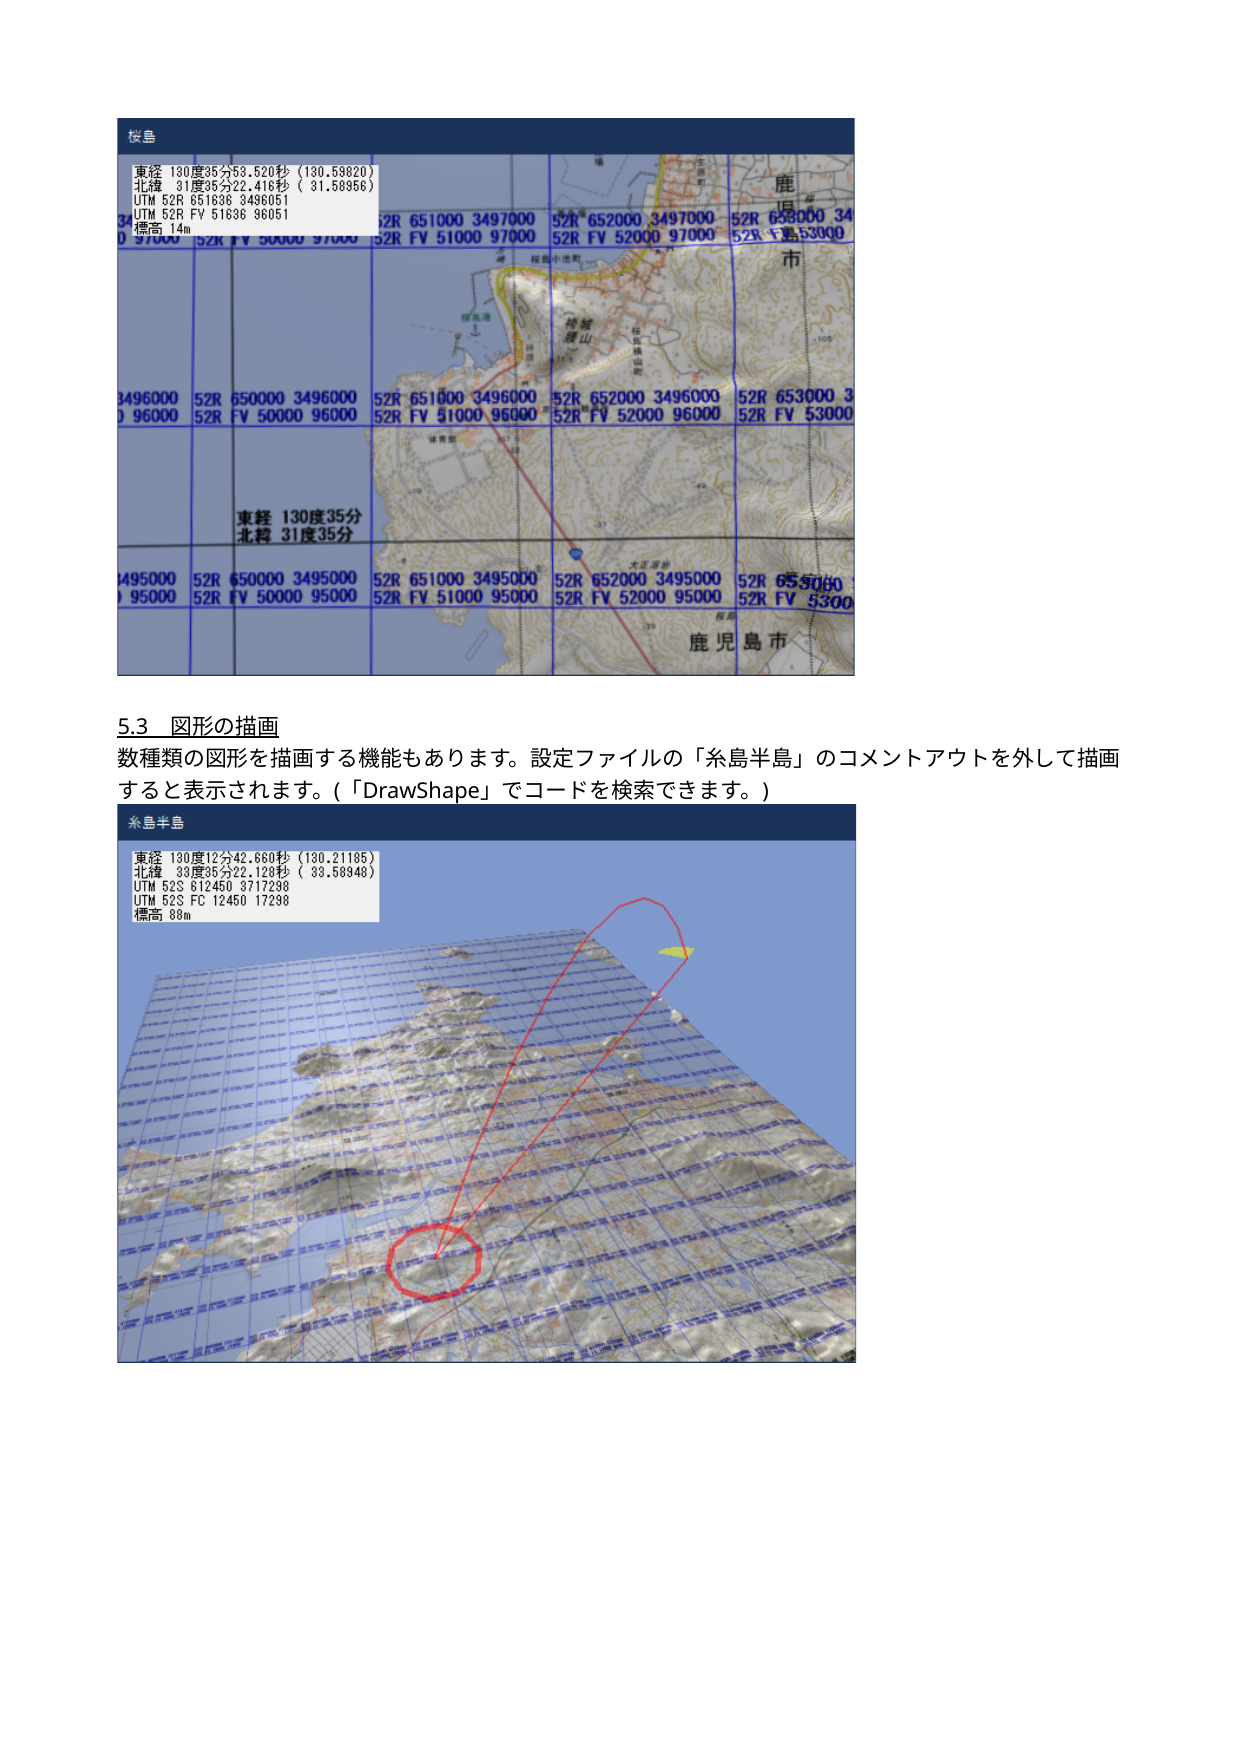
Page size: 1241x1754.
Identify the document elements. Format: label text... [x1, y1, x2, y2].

picture [117, 804, 857, 1363]
text 数種類の図形を描画する機能もあります。設定ファイルの「糸島半島」のコメントアウトを外して描画すると表示されます。(「DrawShape」でコードを検索できます。) [117, 741, 1123, 804]
picture [117, 118, 855, 676]
text 5.3 図形の描画 [117, 709, 1123, 741]
